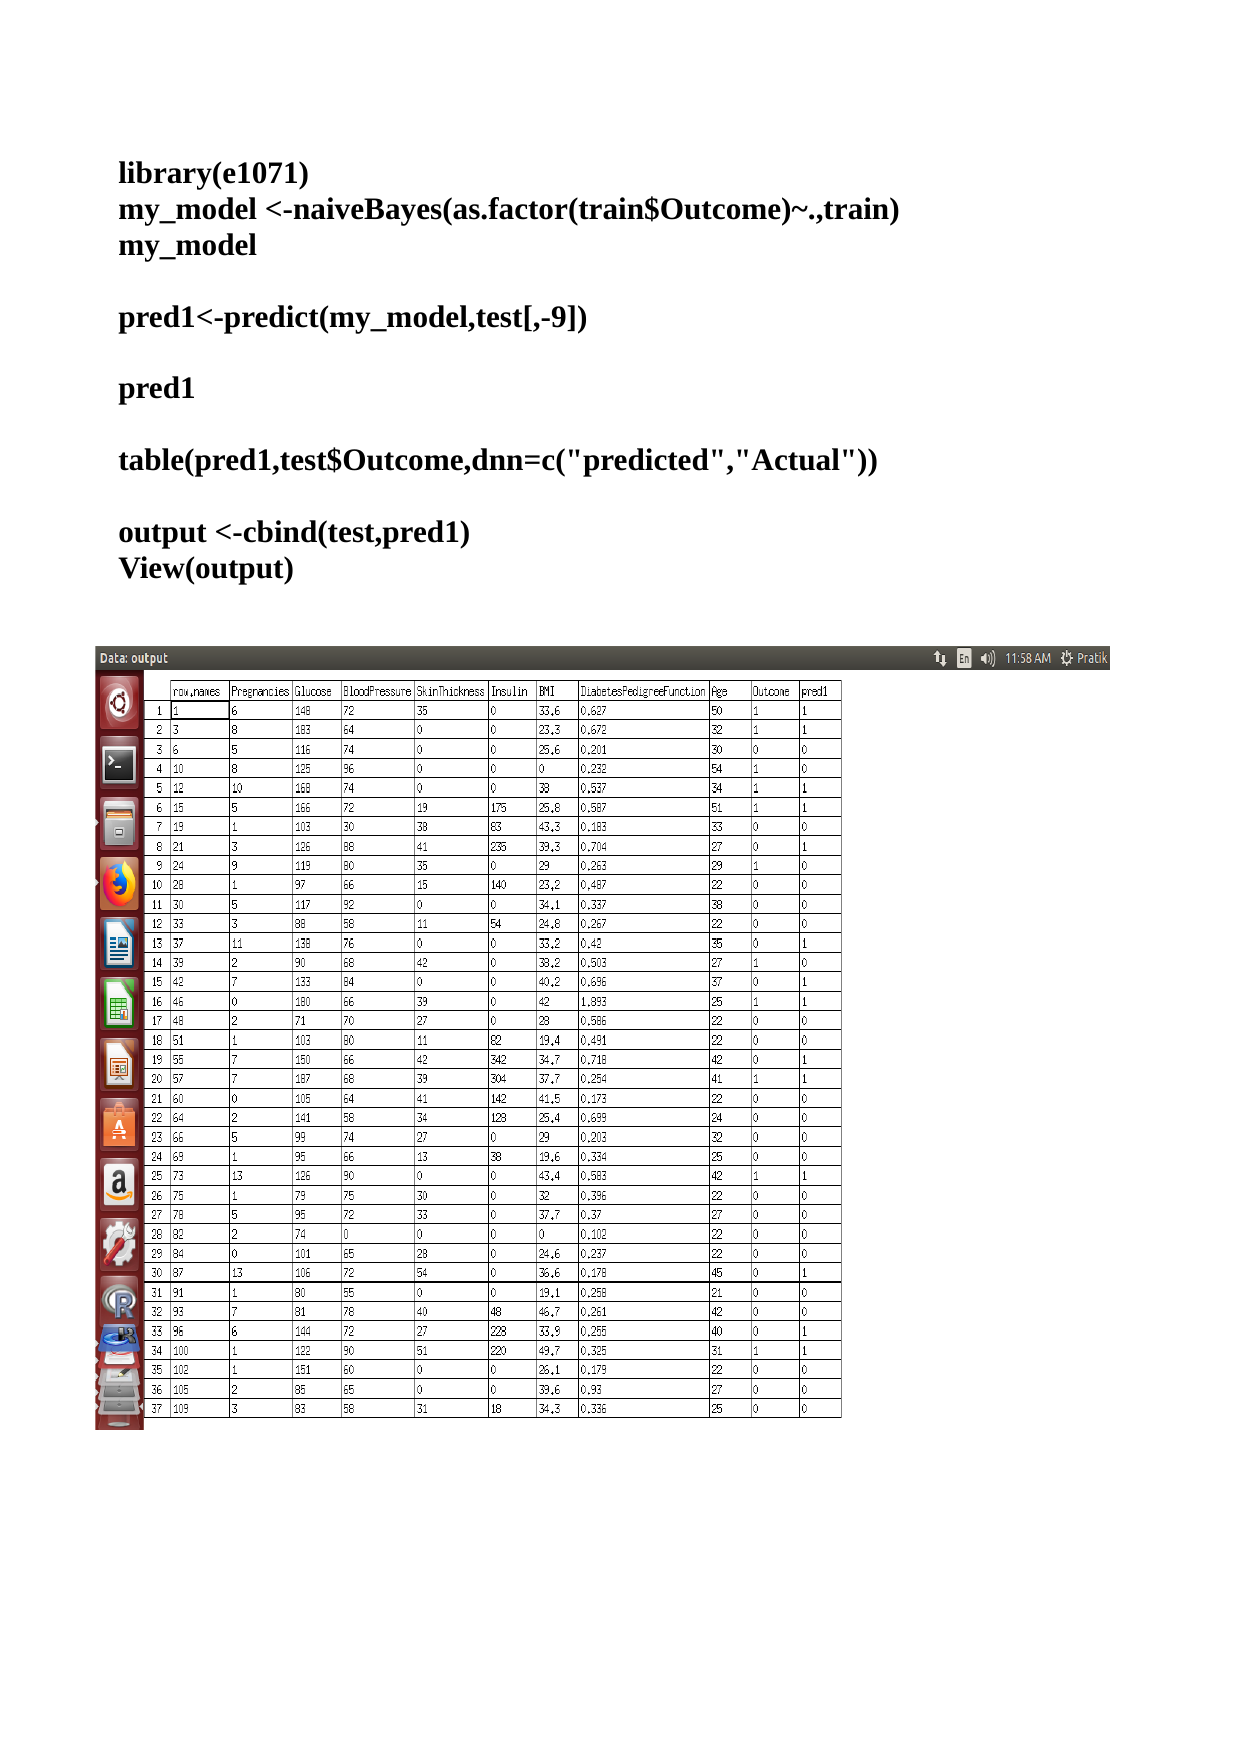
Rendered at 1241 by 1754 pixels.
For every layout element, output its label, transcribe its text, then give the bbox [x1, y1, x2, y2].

picture [95, 646, 1110, 1430]
text output <-cbind(test,pred1) [118, 513, 1122, 549]
text View(output) [118, 549, 1122, 585]
text my_model <-naiveBayes(as.factor(train$Outcome)~.,train) [118, 190, 1122, 226]
text my_model [118, 226, 1122, 262]
text pred1<-predict(my_model,test[,-9]) [118, 298, 1122, 334]
text library(e1071) [118, 154, 1122, 190]
text table(pred1,test$Outcome,dnn=c("predicted","Actual")) [118, 442, 1122, 477]
text pred1 [118, 370, 1122, 406]
